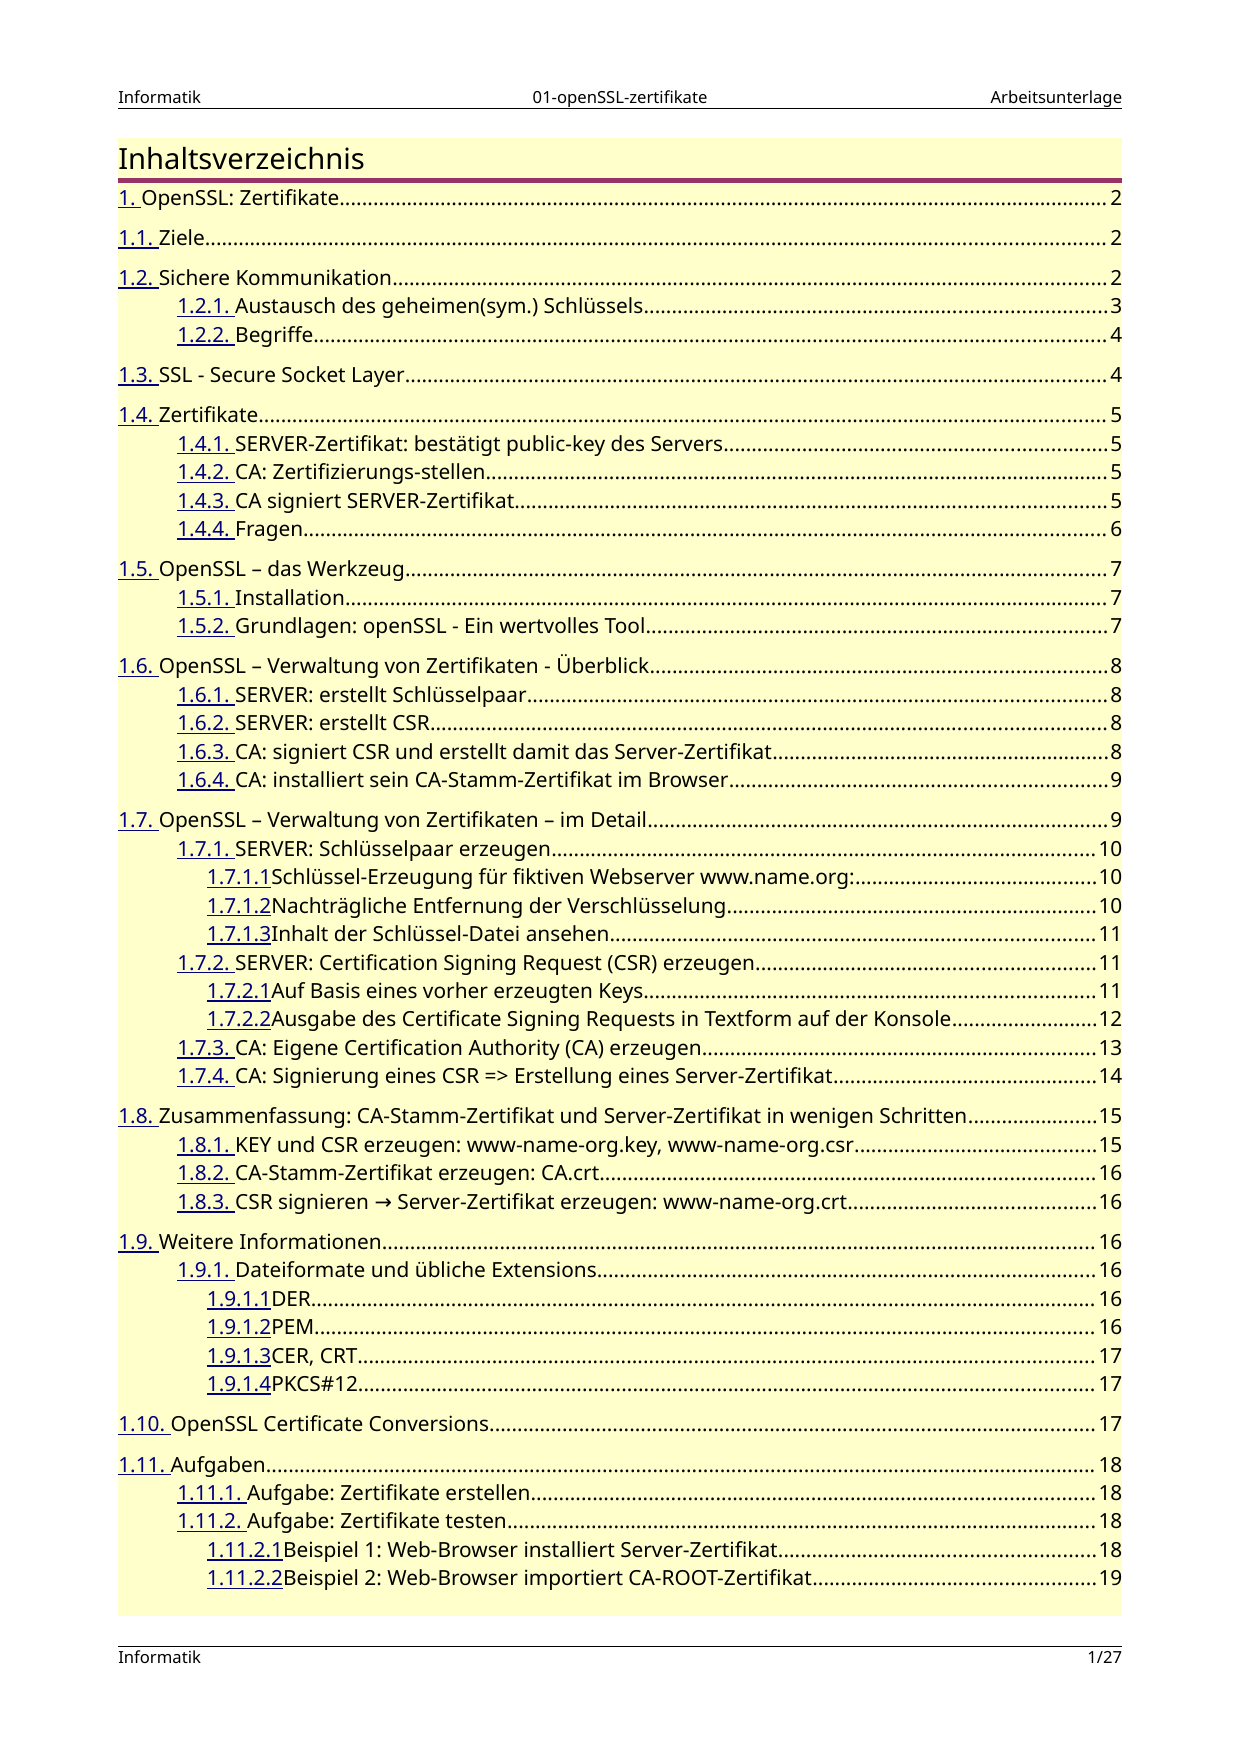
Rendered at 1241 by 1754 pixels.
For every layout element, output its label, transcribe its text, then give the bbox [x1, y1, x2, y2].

text 1.9.1.1DER 16 [207, 1284, 1122, 1312]
text 1.7.2. SERVER: Certification Signing Request (CSR) erzeugen 11 [177, 948, 1122, 976]
text 1.1. Ziele 2 [118, 223, 1122, 251]
text 1.5.1. Installation 7 [177, 583, 1122, 611]
text 1.4.4. Fragen 6 [177, 514, 1122, 543]
text 1.5. OpenSSL – das Werkzeug 7 [118, 554, 1122, 583]
text 1.6.1. SERVER: erstellt Schlüsselpaar 8 [177, 680, 1122, 708]
text 1.8.2. CA-Stamm-Zertifikat erzeugen: CA.crt 16 [177, 1158, 1122, 1187]
text 1.9.1.2PEM 16 [207, 1312, 1122, 1341]
text 1.7.1.2Nachträgliche Entfernung der Verschlüsselung 10 [207, 891, 1122, 919]
text 1.2. Sichere Kommunikation 2 [118, 263, 1122, 292]
text 1.3. SSL - Secure Socket Layer 4 [118, 360, 1122, 389]
text 1.9.1.3CER, CRT 17 [207, 1341, 1122, 1369]
text 1.7.1.1Schlüssel-Erzeugung für fiktiven Webserver www.name.org: 10 [207, 862, 1122, 891]
text 1.11. Aufgaben 18 [118, 1450, 1122, 1478]
text 1.6.4. CA: installiert sein CA-Stamm-Zertifikat im Browser 9 [177, 765, 1122, 794]
text 1.5.2. Grundlagen: openSSL - Ein wertvolles Tool 7 [177, 611, 1122, 640]
text 1.11.1. Aufgabe: Zertifikate erstellen 18 [177, 1478, 1122, 1507]
text 1.7. OpenSSL – Verwaltung von Zertifikaten – im Detail 9 [118, 806, 1122, 834]
subtitle Inhaltsverzeichnis [118, 138, 1122, 178]
text 1.10. OpenSSL Certificate Conversions 17 [118, 1409, 1122, 1438]
text 1.7.3. CA: Eigene Certification Authority (CA) erzeugen 13 [177, 1033, 1122, 1061]
text 1.4. Zertifikate 5 [118, 401, 1122, 429]
text 1.8.1. KEY und CSR erzeugen: www-name-org.key, www-name-org.csr 15 [177, 1130, 1122, 1158]
text 1.9. Weitere Informationen 16 [118, 1227, 1122, 1256]
text 1.11.2.2Beispiel 2: Web-Browser importiert CA-ROOT-Zertifikat 19 [207, 1563, 1122, 1592]
text 1.2.2. Begriffe 4 [177, 320, 1122, 348]
text 1.4.3. CA signiert SERVER-Zertifikat 5 [177, 486, 1122, 514]
text 1.6.3. CA: signiert CSR und erstellt damit das Server-Zertifikat 8 [177, 737, 1122, 765]
text 1.4.2. CA: Zertifizierungs-stellen 5 [177, 457, 1122, 486]
text 1.4.1. SERVER-Zertifikat: bestätigt public-key des Servers 5 [177, 429, 1122, 457]
text 1.7.2.2Ausgabe des Certificate Signing Requests in Textform auf der Konsole 12 [207, 1004, 1122, 1033]
text 1.7.2.1Auf Basis eines vorher erzeugten Keys 11 [207, 976, 1122, 1004]
text 1.9.1. Dateiformate und übliche Extensions 16 [177, 1256, 1122, 1284]
text 1.8.3. CSR signieren → Server-Zertifikat erzeugen: www-name-org.crt 16 [177, 1187, 1122, 1215]
text 1.6.2. SERVER: erstellt CSR 8 [177, 708, 1122, 737]
text 1.9.1.4PKCS#12 17 [207, 1369, 1122, 1398]
text 1.2.1. Austausch des geheimen(sym.) Schlüssels 3 [177, 292, 1122, 320]
text 1.7.1.3Inhalt der Schlüssel-Datei ansehen 11 [207, 919, 1122, 948]
text 1.11.2.1Beispiel 1: Web-Browser installiert Server-Zertifikat 18 [207, 1535, 1122, 1563]
text 1.7.1. SERVER: Schlüsselpaar erzeugen 10 [177, 834, 1122, 862]
text 1.6. OpenSSL – Verwaltung von Zertifikaten - Überblick 8 [118, 652, 1122, 680]
text 1.7.4. CA: Signierung eines CSR => Erstellung eines Server-Zertifikat 14 [177, 1061, 1122, 1090]
text 1. OpenSSL: Zertifikate 2 [118, 183, 1122, 211]
text 1.11.2. Aufgabe: Zertifikate testen 18 [177, 1507, 1122, 1535]
text 1.8. Zusammenfassung: CA-Stamm-Zertifikat und Server-Zertifikat in wenigen Schritten 15 [118, 1102, 1122, 1130]
